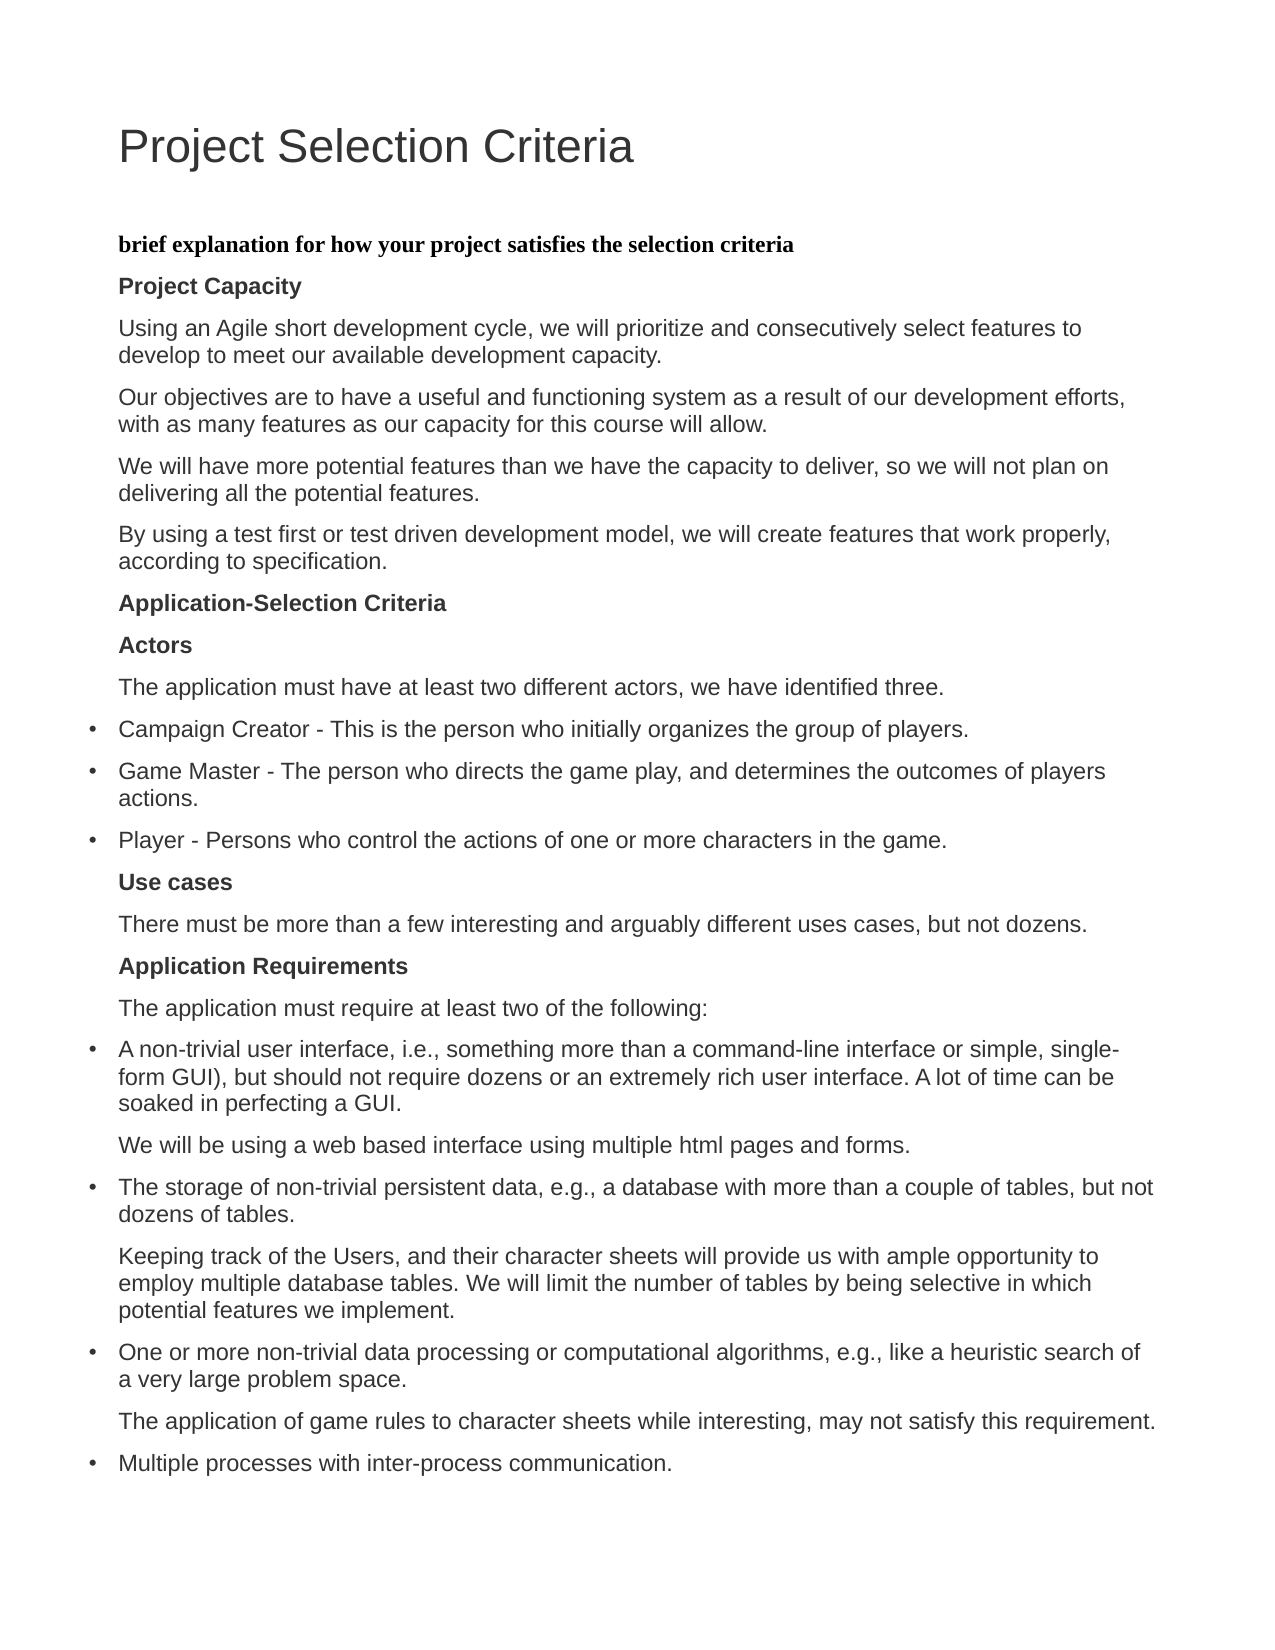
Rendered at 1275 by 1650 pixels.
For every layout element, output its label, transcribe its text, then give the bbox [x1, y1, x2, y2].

list Player - Persons who control the actions of one or more characters in the game. [118, 826, 1157, 853]
text The application must have at least two different actors, we have identified three. [118, 673, 1157, 700]
subtitle Application Requirements [118, 952, 1157, 979]
list One or more non-trivial data processing or computational algorithms, e.g., like a heuristic search of a very large problem space. [118, 1338, 1157, 1392]
list Game Master - The person who directs the game play, and determines the outcomes of players actions. [118, 757, 1157, 811]
text Our objectives are to have a useful and functioning system as a result of our development efforts, with as many features as our capacity for this course will allow. [118, 383, 1157, 437]
text Using an Agile short development cycle, we will prioritize and consecutively select features to develop to meet our available development capacity. [118, 315, 1157, 368]
text We will have more potential features than we have the capacity to deliver, so we will not plan on delivering all the potential features. [118, 452, 1157, 506]
text By using a test first or test driven development model, we will create features that work properly, according to specification. [118, 521, 1157, 575]
subtitle Project Capacity [118, 273, 1157, 300]
text The application must require at least two of the following: [118, 994, 1157, 1021]
list We will be using a web based interface using multiple html pages and forms. [118, 1132, 1157, 1159]
text There must be more than a few interesting and arguably different uses cases, but not dozens. [118, 910, 1157, 937]
list The storage of non-trivial persistent data, e.g., a database with more than a couple of tables, but not dozens of tables. [118, 1174, 1157, 1228]
subtitle Application-Selection Criteria [118, 590, 1157, 617]
list The application of game rules to character sheets while interesting, may not satisfy this requirement. [118, 1407, 1157, 1434]
subtitle brief explanation for how your project satisfies the selection criteria [118, 231, 1157, 258]
subtitle Use cases [118, 868, 1157, 895]
subtitle Actors [118, 632, 1157, 658]
list A non-trivial user interface, i.e., something more than a command-line interface or simple, single-form GUI), but should not require dozens or an extremely rich user interface. A lot of time can be soaked in perfecting a GUI. [118, 1036, 1157, 1117]
list Campaign Creator - This is the person who initially organizes the group of players. [118, 715, 1157, 742]
subtitle Project Selection Criteria [118, 118, 1157, 172]
list Keeping track of the Users, and their character sheets will provide us with ample opportunity to employ multiple database tables. We will limit the number of tables by being selective in which potential features we implement. [118, 1243, 1157, 1323]
list Multiple processes with inter-process communication. [118, 1449, 1157, 1476]
